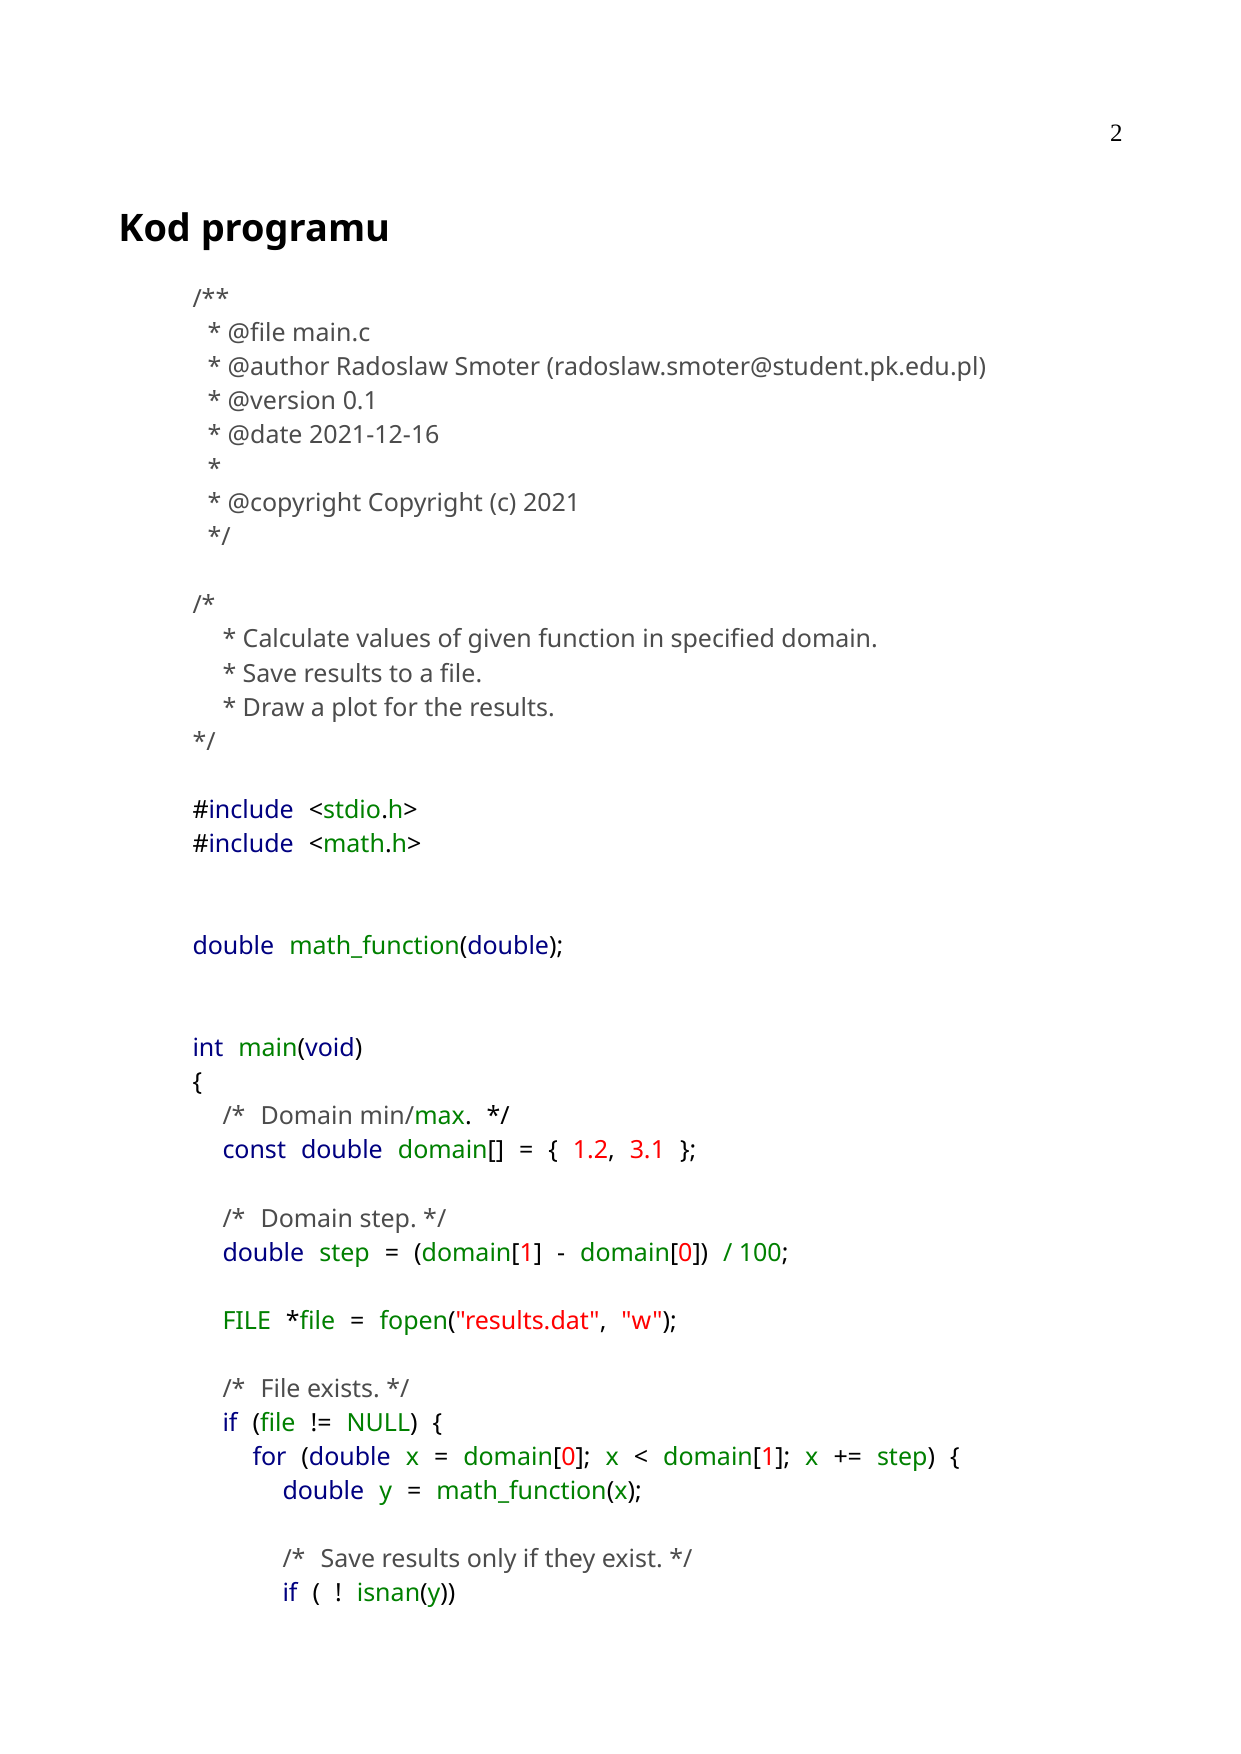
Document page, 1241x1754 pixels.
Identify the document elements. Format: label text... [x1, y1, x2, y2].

text * [118, 451, 1122, 485]
text * @date 2021-12-16 [118, 417, 1122, 451]
text /* Domain min/max. */ [118, 1098, 1122, 1132]
text #include <stdio.h> [118, 791, 1122, 826]
text /** [118, 266, 1122, 314]
text for (double x = domain[0]; x < domain[1]; x += step) { [118, 1439, 1122, 1473]
text * Calculate values of given function in specified domain. [118, 621, 1122, 655]
text /* [118, 587, 1122, 621]
text * @copyright Copyright (c) 2021 [118, 485, 1122, 519]
text double step = (domain[1] - domain[0]) / 100; [118, 1234, 1122, 1268]
text if (file != NULL) { [118, 1404, 1122, 1439]
text if ( ! isnan(y)) [118, 1575, 1122, 1624]
text * @version 0.1 [118, 383, 1122, 417]
text * Draw a plot for the results. [118, 689, 1122, 723]
text FILE *file = fopen("results.dat", "w"); [118, 1302, 1122, 1336]
text double y = math_function(x); [118, 1473, 1122, 1507]
text /* Domain step. */ [118, 1200, 1122, 1234]
text * @file main.c [118, 314, 1122, 349]
text /* File exists. */ [118, 1371, 1122, 1404]
text * @author Radoslaw Smoter (radoslaw.smoter@student.pk.edu.pl) [118, 349, 1122, 383]
text { [118, 1064, 1122, 1098]
text /* Save results only if they exist. */ [118, 1541, 1122, 1575]
text const double domain[] = { 1.2, 3.1 }; [118, 1132, 1122, 1166]
text */ [118, 723, 1122, 757]
text */ [118, 519, 1122, 553]
subtitle Kod programu [118, 201, 1122, 253]
text int main(void) [118, 1030, 1122, 1064]
text double math_function(double); [118, 928, 1122, 962]
text #include <math.h> [118, 826, 1122, 859]
text * Save results to a file. [118, 655, 1122, 689]
